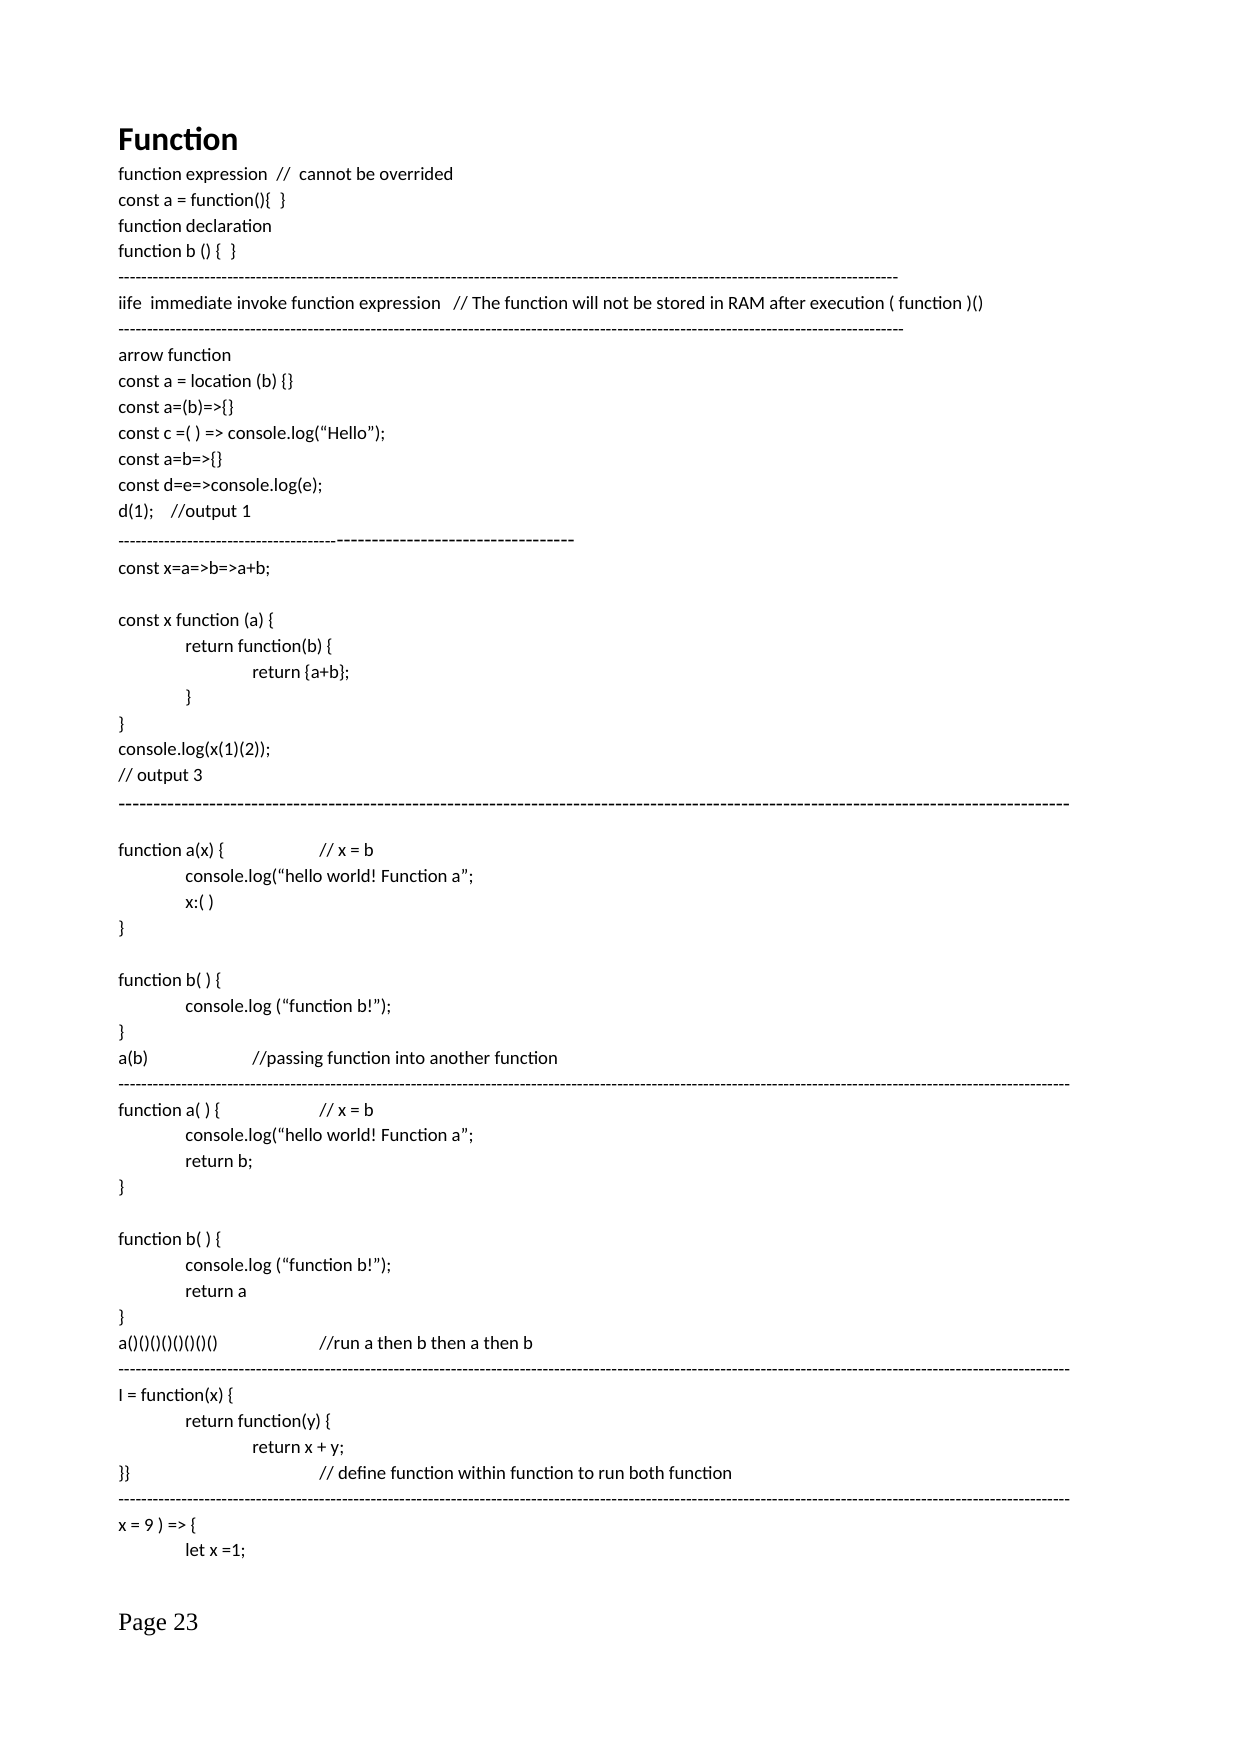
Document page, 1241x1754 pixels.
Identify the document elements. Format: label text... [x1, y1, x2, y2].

text x:( ) [118, 890, 1122, 913]
text }} // define function within function to run both function [118, 1461, 1122, 1484]
text const a = function(){ } [118, 188, 1122, 211]
text const x function (a) { [118, 608, 1122, 631]
text } [118, 1176, 1122, 1198]
text let x =1; [118, 1539, 1122, 1562]
text console.log(“hello world! Function a”; [118, 864, 1122, 887]
text const x=a=>b=>a+b; [118, 556, 1122, 579]
text function b( ) { [118, 968, 1122, 991]
text } [118, 712, 1122, 734]
text x = 9 ) => { [118, 1513, 1122, 1536]
text d(1); //output 1 [118, 499, 1122, 522]
text function b () { } [118, 240, 1122, 263]
text I = function(x) { [118, 1383, 1122, 1406]
text return function(y) { [118, 1409, 1122, 1432]
text } [118, 916, 1122, 939]
text ---------------------------------------------------------------------------------------------------------------------------------------- [118, 789, 1122, 817]
text } [118, 1305, 1122, 1328]
text const a=(b)=>{} [118, 395, 1122, 418]
text ---------------------------------------------------------------------------------------------------------------------------------------------------------------------- [118, 1072, 1122, 1095]
text Function [118, 118, 1122, 159]
text return a [118, 1279, 1122, 1302]
text a(b) //passing function into another function [118, 1046, 1122, 1069]
text const c =( ) => console.log(“Hello”); [118, 421, 1122, 444]
text // output 3 [118, 763, 1122, 786]
text return {a+b}; [118, 660, 1122, 683]
text function a( ) { // x = b [118, 1098, 1122, 1121]
text ---------------------------------------------------------------------------------------------------------------------------------------- [118, 266, 1122, 288]
text ------------------------------------------------------------------------ [118, 525, 1122, 553]
text iife immediate invoke function expression // The function will not be stored in RAM after execution ( function )() [118, 292, 1122, 314]
text ---------------------------------------------------------------------------------------------------------------------------------------------------------------------- [118, 1357, 1122, 1380]
text } [118, 686, 1122, 709]
text return x + y; [118, 1435, 1122, 1458]
text arrow function [118, 343, 1122, 366]
text console.log(x(1)(2)); [118, 738, 1122, 761]
text console.log (“function b!”); [118, 1253, 1122, 1276]
text function b( ) { [118, 1227, 1122, 1250]
text const a = location (b) {} [118, 369, 1122, 392]
text a()()()()()()()() //run a then b then a then b [118, 1331, 1122, 1354]
text function expression // cannot be overrided [118, 162, 1122, 185]
text function declaration [118, 214, 1122, 237]
text const a=b=>{} [118, 447, 1122, 470]
text return b; [118, 1149, 1122, 1172]
text return function(b) { [118, 634, 1122, 657]
text console.log(“hello world! Function a”; [118, 1124, 1122, 1147]
text ---------------------------------------------------------------------------------------------------------------------------------------------------------------------- [118, 1487, 1122, 1510]
text const d=e=>console.log(e); [118, 473, 1122, 496]
text console.log (“function b!”); [118, 994, 1122, 1017]
text function a(x) { // x = b [118, 838, 1122, 861]
text ----------------------------------------------------------------------------------------------------------------------------------------- [118, 317, 1122, 340]
text } [118, 1020, 1122, 1043]
